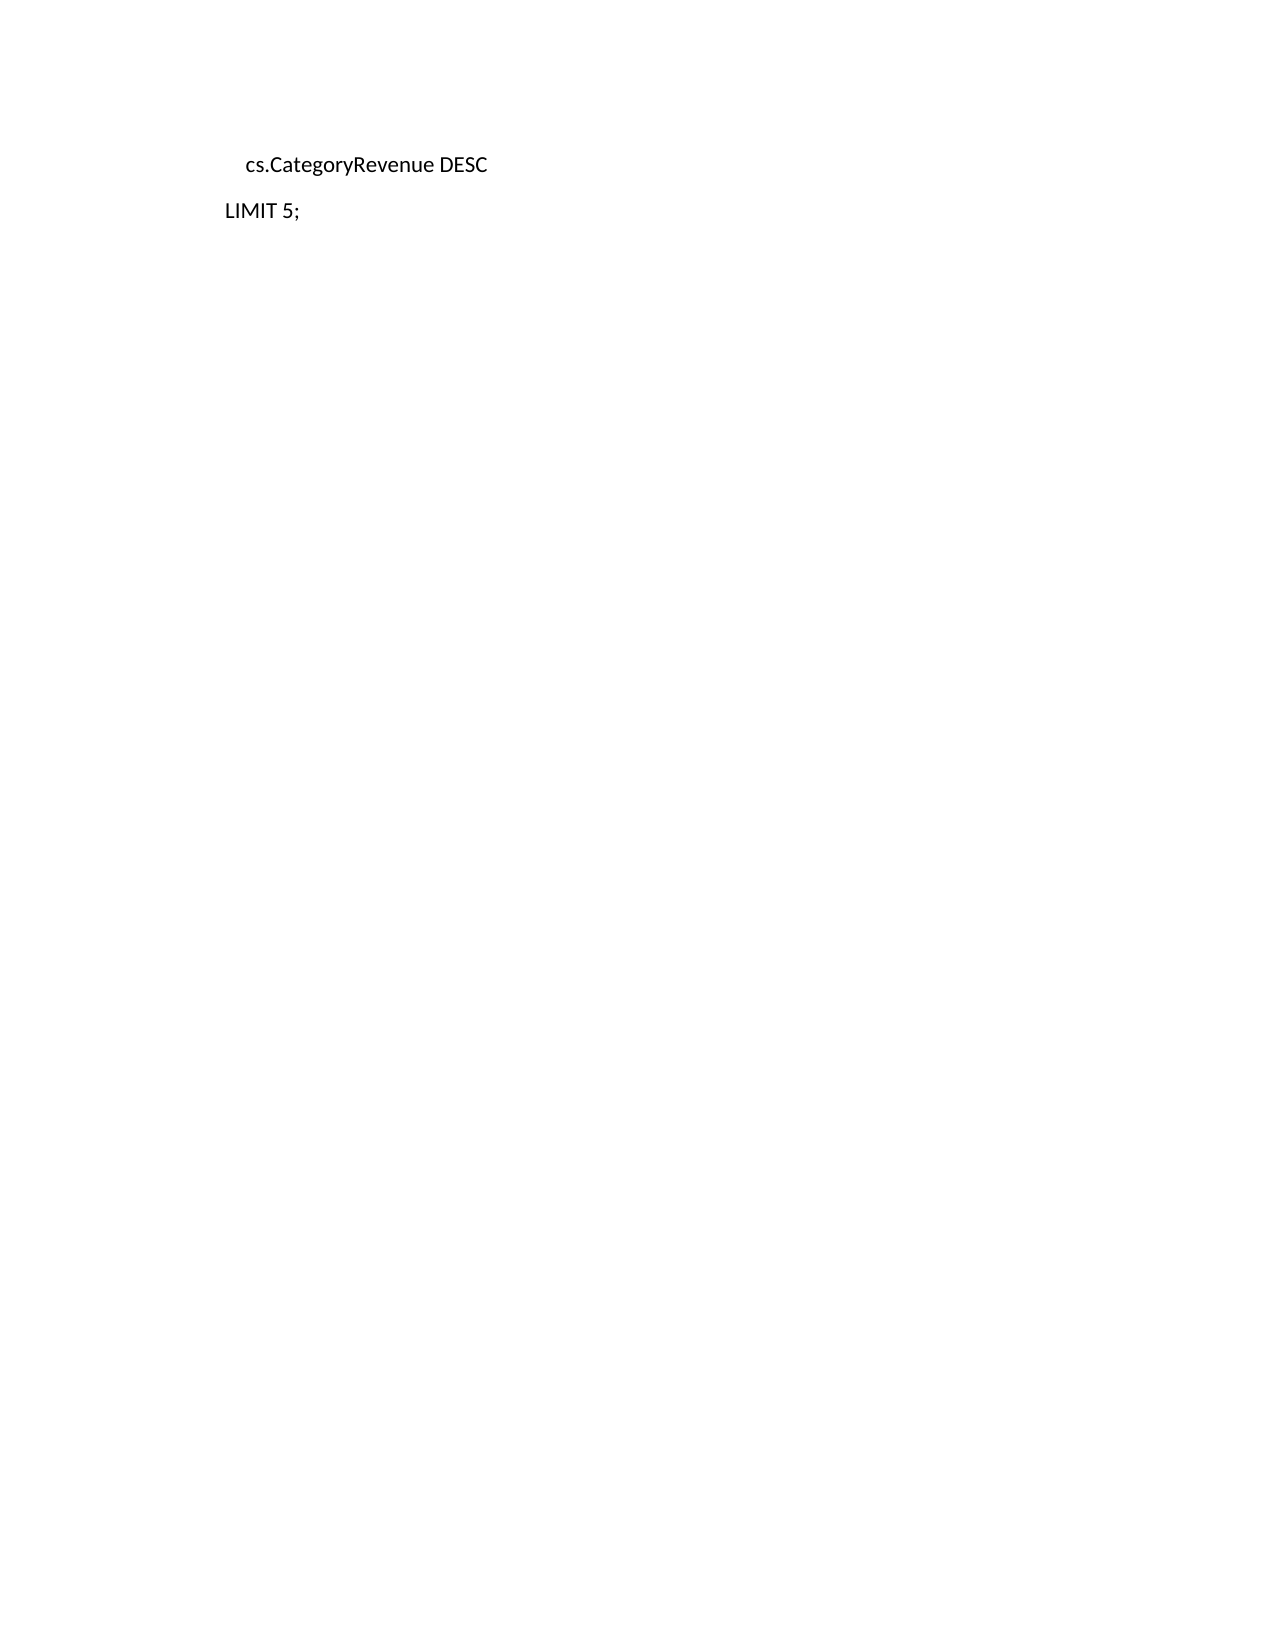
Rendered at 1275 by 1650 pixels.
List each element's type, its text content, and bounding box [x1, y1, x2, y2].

list LIMIT 5; [225, 197, 1125, 224]
list cs.CategoryRevenue DESC [225, 150, 1125, 178]
